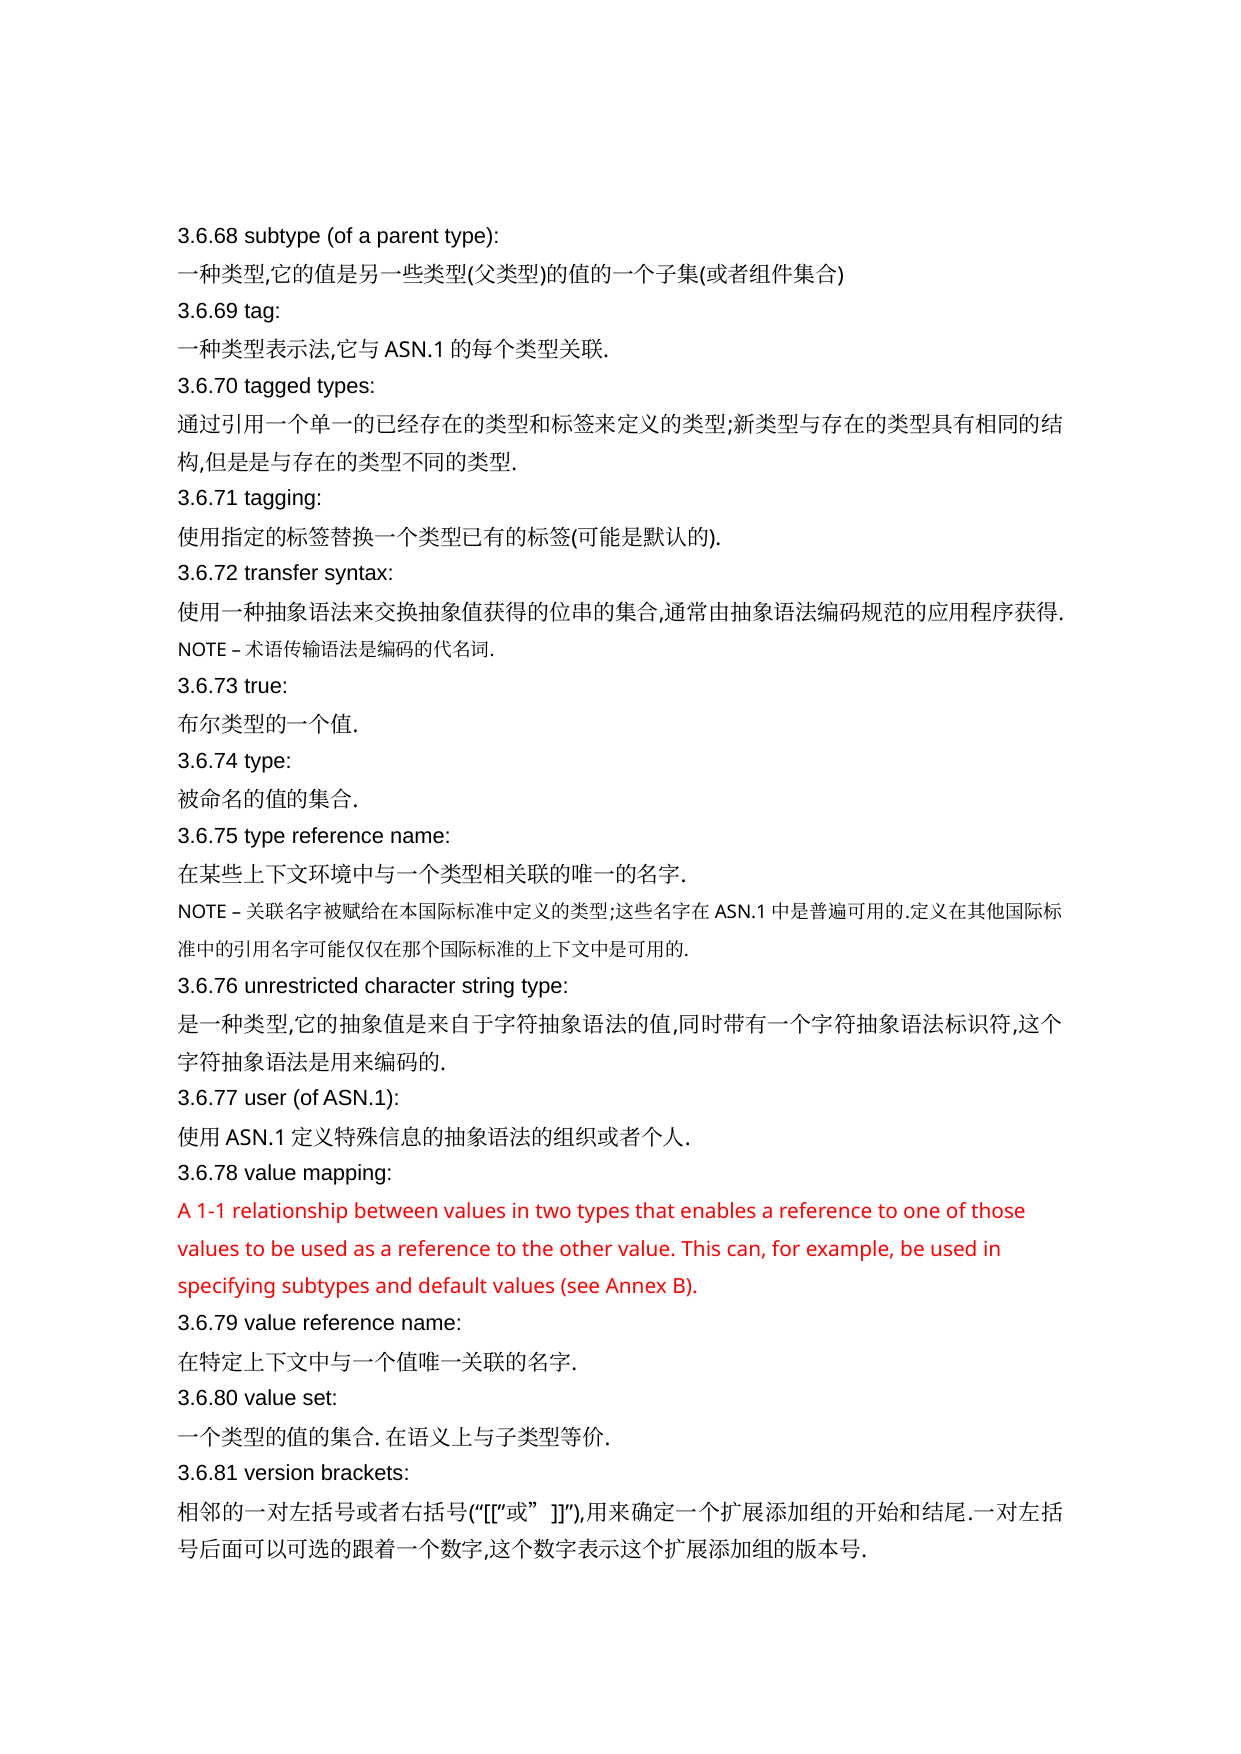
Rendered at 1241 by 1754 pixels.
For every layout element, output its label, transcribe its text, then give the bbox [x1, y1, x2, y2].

subtitle 3.6.78 value mapping: [177, 1154, 1063, 1192]
subtitle 3.6.77 user (of ASN.1): [177, 1079, 1063, 1117]
text NOTE – 关联名字被赋给在本国际标准中定义的类型;这些名字在ASN.1中是普遍可用的.定义在其他国际标准中的引用名字可能仅仅在那个国际标准的上下文中是可用的. [177, 892, 1063, 967]
text 在某些上下文环境中与一个类型相关联的唯一的名字. [177, 854, 1063, 892]
subtitle 3.6.69 tag: [177, 292, 1063, 329]
text 使用一种抽象语法来交换抽象值获得的位串的集合,通常由抽象语法编码规范的应用程序获得. [177, 592, 1063, 629]
subtitle 3.6.81 version brackets: [177, 1454, 1063, 1492]
text 相邻的一对左括号或者右括号(“[[”或”]]”),用来确定一个扩展添加组的开始和结尾.一对左括号后面可以可选的跟着一个数字,这个数字表示这个扩展添加组的版本号. [177, 1492, 1063, 1567]
text 一个类型的值的集合. 在语义上与子类型等价. [177, 1417, 1063, 1454]
subtitle 3.6.74 type: [177, 742, 1063, 779]
text 一种类型,它的值是另一些类型(父类型)的值的一个子集(或者组件集合) [177, 254, 1063, 292]
text 在特定上下文中与一个值唯一关联的名字. [177, 1342, 1063, 1379]
text NOTE – 术语传输语法是编码的代名词. [177, 629, 1063, 667]
subtitle 3.6.76 unrestricted character string type: [177, 967, 1063, 1004]
subtitle 3.6.79 value reference name: [177, 1304, 1063, 1342]
text 一种类型表示法,它与ASN.1的每个类型关联. [177, 329, 1063, 367]
subtitle 3.6.71 tagging: [177, 479, 1063, 517]
text A 1-1 relationship between values in two types that enables a reference to one of those values to be used as a reference to the other value. This can, for example, be used in specifying subtypes and default values (see Annex B). [177, 1192, 1063, 1304]
subtitle 3.6.73 true: [177, 667, 1063, 704]
text 布尔类型的一个值. [177, 704, 1063, 742]
text 使用ASN.1定义特殊信息的抽象语法的组织或者个人. [177, 1117, 1063, 1154]
text 通过引用一个单一的已经存在的类型和标签来定义的类型;新类型与存在的类型具有相同的结构,但是是与存在的类型不同的类型. [177, 404, 1063, 479]
text 是一种类型,它的抽象值是来自于字符抽象语法的值,同时带有一个字符抽象语法标识符,这个字符抽象语法是用来编码的. [177, 1004, 1063, 1079]
subtitle 3.6.72 transfer syntax: [177, 554, 1063, 592]
text 被命名的值的集合. [177, 779, 1063, 817]
subtitle 3.6.70 tagged types: [177, 367, 1063, 404]
subtitle 3.6.68 subtype (of a parent type): [177, 217, 1063, 254]
subtitle 3.6.75 type reference name: [177, 817, 1063, 854]
subtitle 3.6.80 value set: [177, 1379, 1063, 1417]
text 使用指定的标签替换一个类型已有的标签(可能是默认的). [177, 517, 1063, 554]
